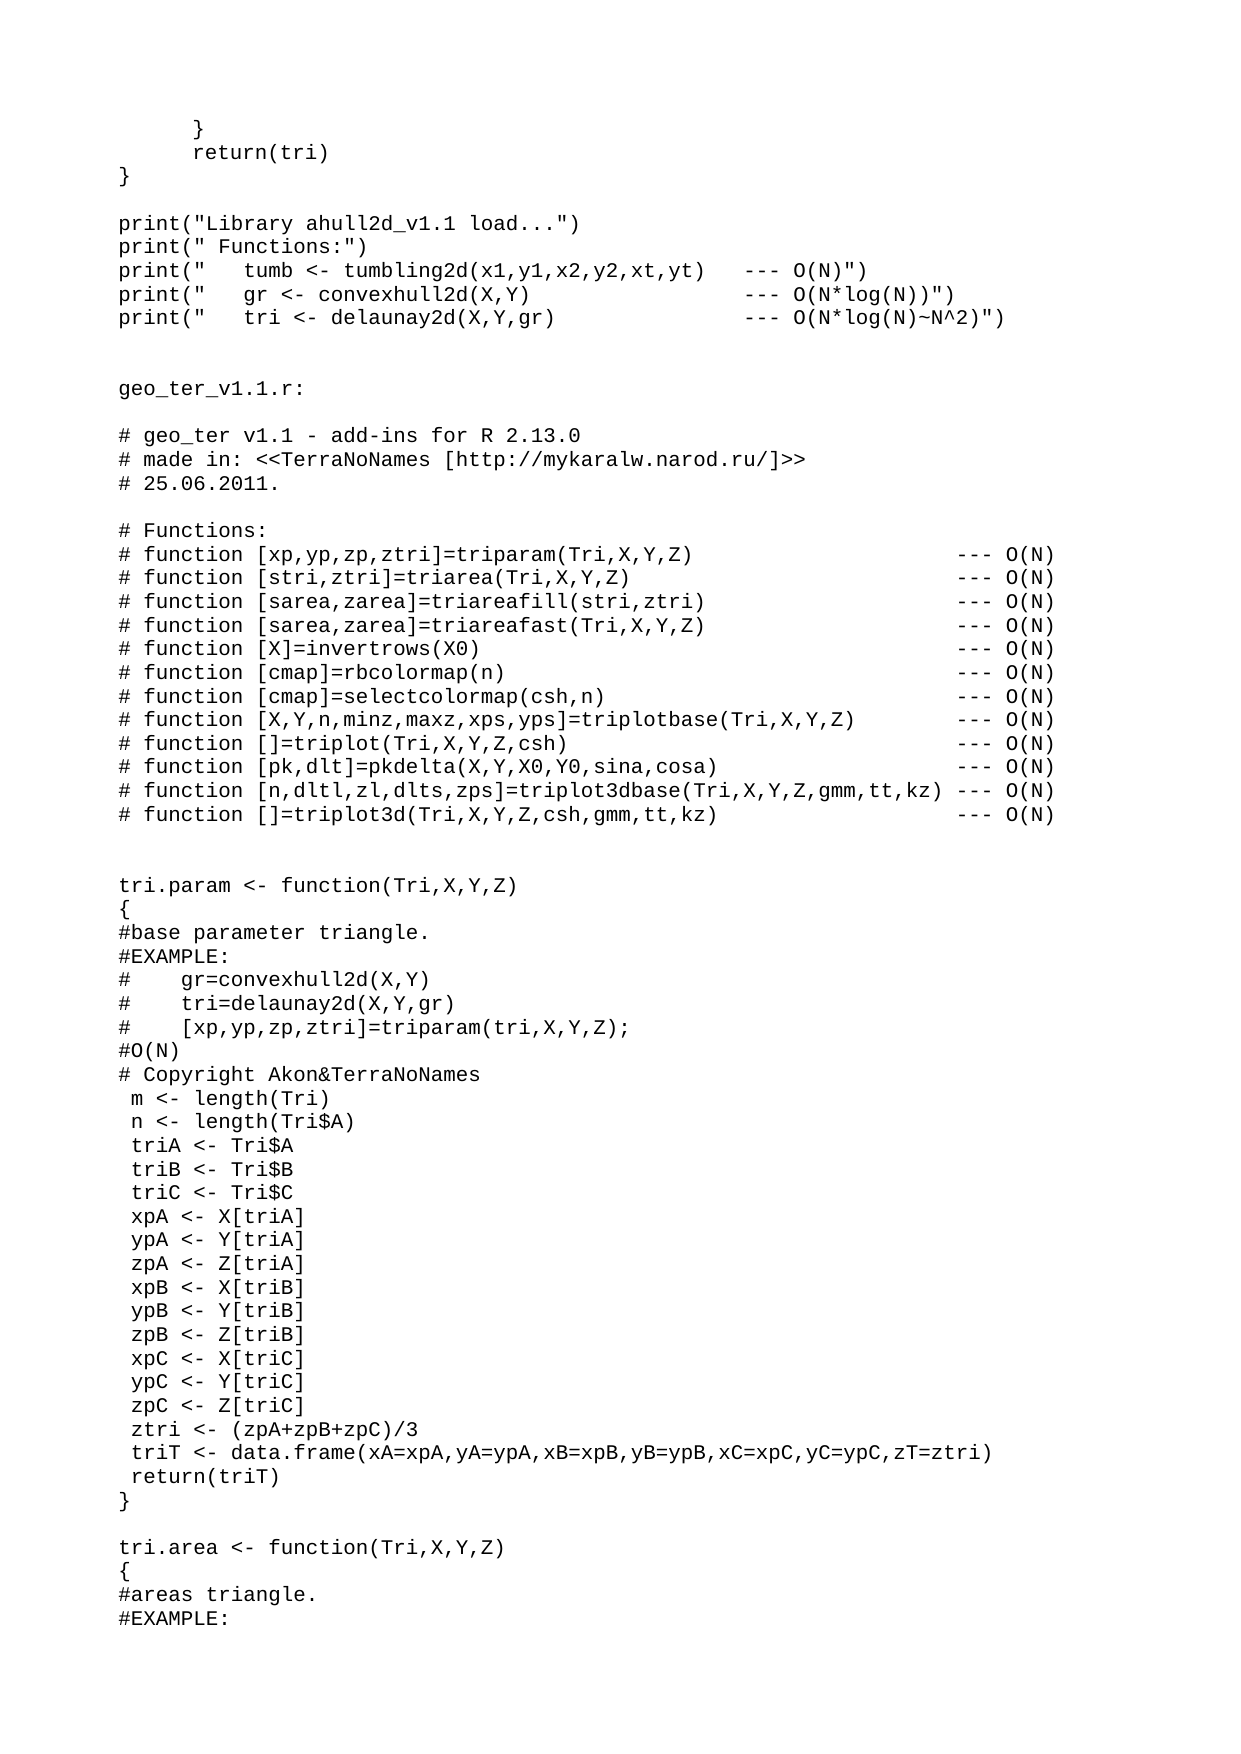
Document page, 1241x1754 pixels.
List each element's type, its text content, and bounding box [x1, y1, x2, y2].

text # function [sarea,zarea]=triareafill(stri,ztri) --- O(N) [118, 591, 1122, 615]
text triC <- Tri$C [118, 1182, 1122, 1206]
text { [118, 898, 1122, 922]
text triA <- Tri$A [118, 1135, 1122, 1158]
text #O(N) [118, 1040, 1122, 1064]
text ztri <- (zpA+zpB+zpC)/3 [118, 1419, 1122, 1442]
text # function []=triplot3d(Tri,X,Y,Z,csh,gmm,tt,kz) --- O(N) [118, 804, 1122, 827]
text zpC <- Z[triC] [118, 1395, 1122, 1419]
text # 25.06.2011. [118, 473, 1122, 496]
text ypB <- Y[triB] [118, 1300, 1122, 1324]
text #EXAMPLE: [118, 1608, 1122, 1631]
text return(triT) [118, 1466, 1122, 1489]
text triB <- Tri$B [118, 1158, 1122, 1182]
text print(" Functions:") [118, 236, 1122, 260]
text # function [X,Y,n,minz,maxz,xps,yps]=triplotbase(Tri,X,Y,Z) --- O(N) [118, 709, 1122, 733]
text triT <- data.frame(xA=xpA,yA=ypA,xB=xpB,yB=ypB,xC=xpC,yC=ypC,zT=ztri) [118, 1442, 1122, 1466]
text # tri=delaunay2d(X,Y,gr) [118, 993, 1122, 1017]
text # function [stri,ztri]=triarea(Tri,X,Y,Z) --- O(N) [118, 567, 1122, 591]
text # [xp,yp,zp,ztri]=triparam(tri,X,Y,Z); [118, 1017, 1122, 1040]
text ypA <- Y[triA] [118, 1229, 1122, 1253]
text zpB <- Z[triB] [118, 1324, 1122, 1348]
text n <- length(Tri$A) [118, 1111, 1122, 1135]
text tri.area <- function(Tri,X,Y,Z) [118, 1537, 1122, 1561]
text # function [pk,dlt]=pkdelta(X,Y,X0,Y0,sina,cosa) --- O(N) [118, 757, 1122, 780]
text # function [xp,yp,zp,ztri]=triparam(Tri,X,Y,Z) --- O(N) [118, 544, 1122, 567]
text xpA <- X[triA] [118, 1206, 1122, 1229]
text # function []=triplot(Tri,X,Y,Z,csh) --- O(N) [118, 733, 1122, 757]
text # function [sarea,zarea]=triareafast(Tri,X,Y,Z) --- O(N) [118, 615, 1122, 638]
text xpC <- X[triC] [118, 1348, 1122, 1371]
text # function [cmap]=rbcolormap(n) --- O(N) [118, 662, 1122, 686]
text ypC <- Y[triC] [118, 1371, 1122, 1395]
text xpB <- X[triB] [118, 1277, 1122, 1300]
text #EXAMPLE: [118, 946, 1122, 969]
text # geo_ter v1.1 - add-ins for R 2.13.0 [118, 426, 1122, 449]
text #base parameter triangle. [118, 922, 1122, 946]
text { [118, 1561, 1122, 1584]
text zpA <- Z[triA] [118, 1253, 1122, 1277]
text tri.param <- function(Tri,X,Y,Z) [118, 875, 1122, 898]
text # made in: <<TerraNoNames [http://mykaralw.narod.ru/]>> [118, 449, 1122, 473]
text # function [cmap]=selectcolormap(csh,n) --- O(N) [118, 686, 1122, 709]
text print(" tumb <- tumbling2d(x1,y1,x2,y2,xt,yt) --- O(N)") [118, 260, 1122, 284]
text return(tri) [118, 142, 1122, 165]
text # Copyright Akon&TerraNoNames [118, 1064, 1122, 1088]
text geo_ter_v1.1.r: [118, 378, 1122, 402]
text m <- length(Tri) [118, 1088, 1122, 1111]
text # gr=convexhull2d(X,Y) [118, 969, 1122, 993]
text } [118, 165, 1122, 189]
text #areas triangle. [118, 1584, 1122, 1608]
text # Functions: [118, 520, 1122, 544]
text print(" gr <- convexhull2d(X,Y) --- O(N*log(N))") [118, 284, 1122, 307]
text # function [n,dltl,zl,dlts,zps]=triplot3dbase(Tri,X,Y,Z,gmm,tt,kz) --- O(N) [118, 780, 1122, 804]
text } [118, 118, 1122, 142]
text # function [X]=invertrows(X0) --- O(N) [118, 638, 1122, 662]
text print("Library ahull2d_v1.1 load...") [118, 213, 1122, 236]
text } [118, 1489, 1122, 1513]
text print(" tri <- delaunay2d(X,Y,gr) --- O(N*log(N)~N^2)") [118, 307, 1122, 331]
